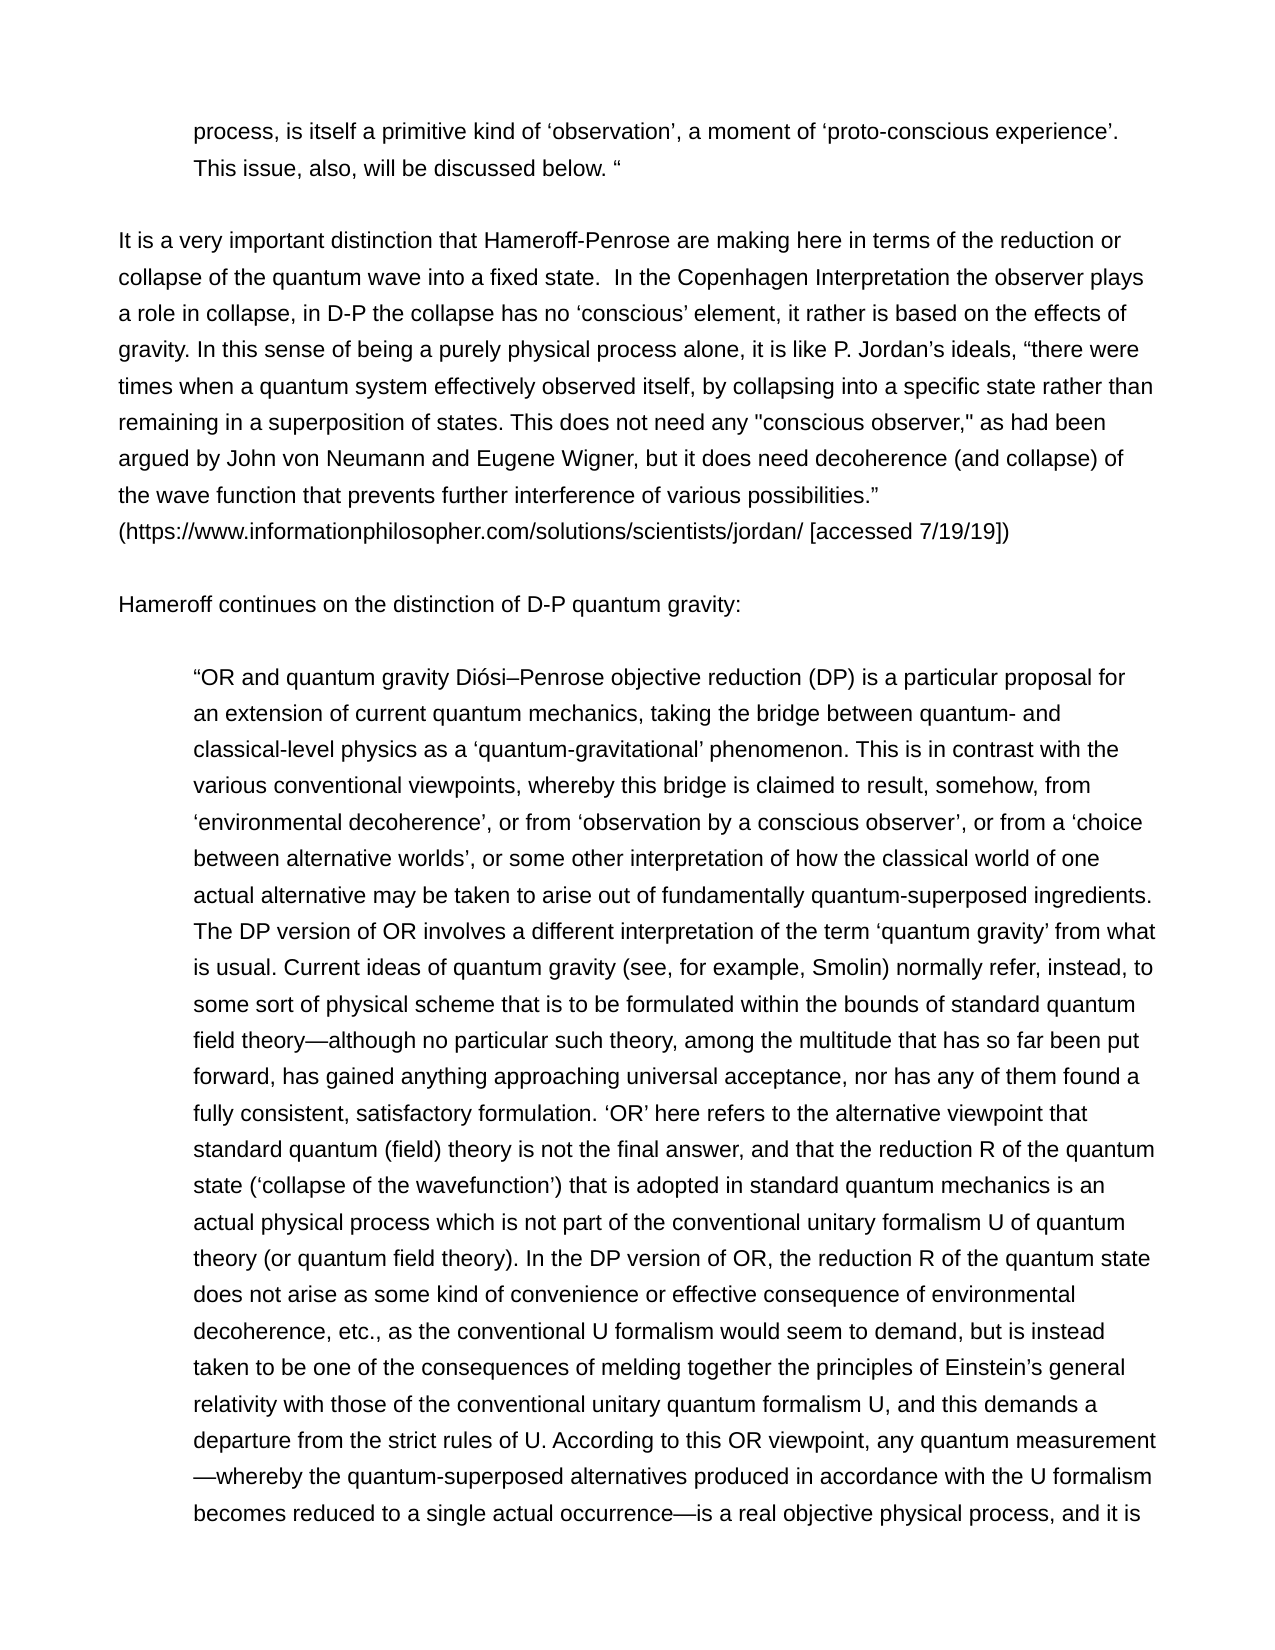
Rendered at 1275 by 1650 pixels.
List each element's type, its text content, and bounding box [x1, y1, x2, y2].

text “OR and quantum gravity Diósi–Penrose objective reduction (DP) is a particular proposal for an extension of current quantum mechanics, taking the bridge between quantum- and classical-level physics as a ‘quantum-gravitational’ phenomenon. This is in contrast with the various conventional viewpoints, whereby this bridge is claimed to result, somehow, from ‘environmental decoherence’, or from ‘observation by a conscious observer’, or from a ‘choice between alternative worlds’, or some other interpretation of how the classical world of one actual alternative may be taken to arise out of fundamentally quantum-superposed ingredients. The DP version of OR involves a different interpretation of the term ‘quantum gravity’ from what is usual. Current ideas of quantum gravity (see, for example, Smolin) normally refer, instead, to some sort of physical scheme that is to be formulated within the bounds of standard quantum field theory—although no particular such theory, among the multitude that has so far been put forward, has gained anything approaching universal acceptance, nor has any of them found a fully consistent, satisfactory formulation. ‘OR’ here refers to the alternative viewpoint that standard quantum (field) theory is not the final answer, and that the reduction R of the quantum state (‘collapse of the wavefunction’) that is adopted in standard quantum mechanics is an actual physical process which is not part of the conventional unitary formalism U of quantum theory (or quantum field theory). In the DP version of OR, the reduction R of the quantum state does not arise as some kind of convenience or effective consequence of environmental decoherence, etc., as the conventional U formalism would seem to demand, but is instead taken to be one of the consequences of melding together the principles of Einstein’s general relativity with those of the conventional unitary quantum formalism U, and this demands a departure from the strict rules of U. According to this OR viewpoint, any quantum measurement—whereby the quantum-superposed alternatives produced in accordance with the U formalism becomes reduced to a single actual occurrence—is a real objective physical process, and it is [193, 663, 1157, 1526]
text Hameroff continues on the distinction of D-P quantum gravity: [118, 591, 1157, 617]
text process, is itself a primitive kind of ‘observation’, a moment of ‘proto-conscious experience’. This issue, also, will be discussed below. “ [193, 118, 1157, 181]
text It is a very important distinction that Hameroff-Penrose are making here in terms of the reduction or collapse of the quantum wave into a fixed state. In the Copenhagen Interpretation the observer plays a role in collapse, in D-P the collapse has no ‘conscious’ element, it rather is based on the effects of gravity. In this sense of being a purely physical process alone, it is like P. Jordan’s ideals, “there were times when a quantum system effectively observed itself, by collapsing into a specific state rather than remaining in a superposition of states. This does not need any "conscious observer," as had been argued by John von Neumann and Eugene Wigner, but it does need decoherence (and collapse) of the wave function that prevents further interference of various possibilities.” (https://www.informationphilosopher.com/solutions/scientists/jordan/ [accessed 7/19/19]) [118, 227, 1157, 544]
